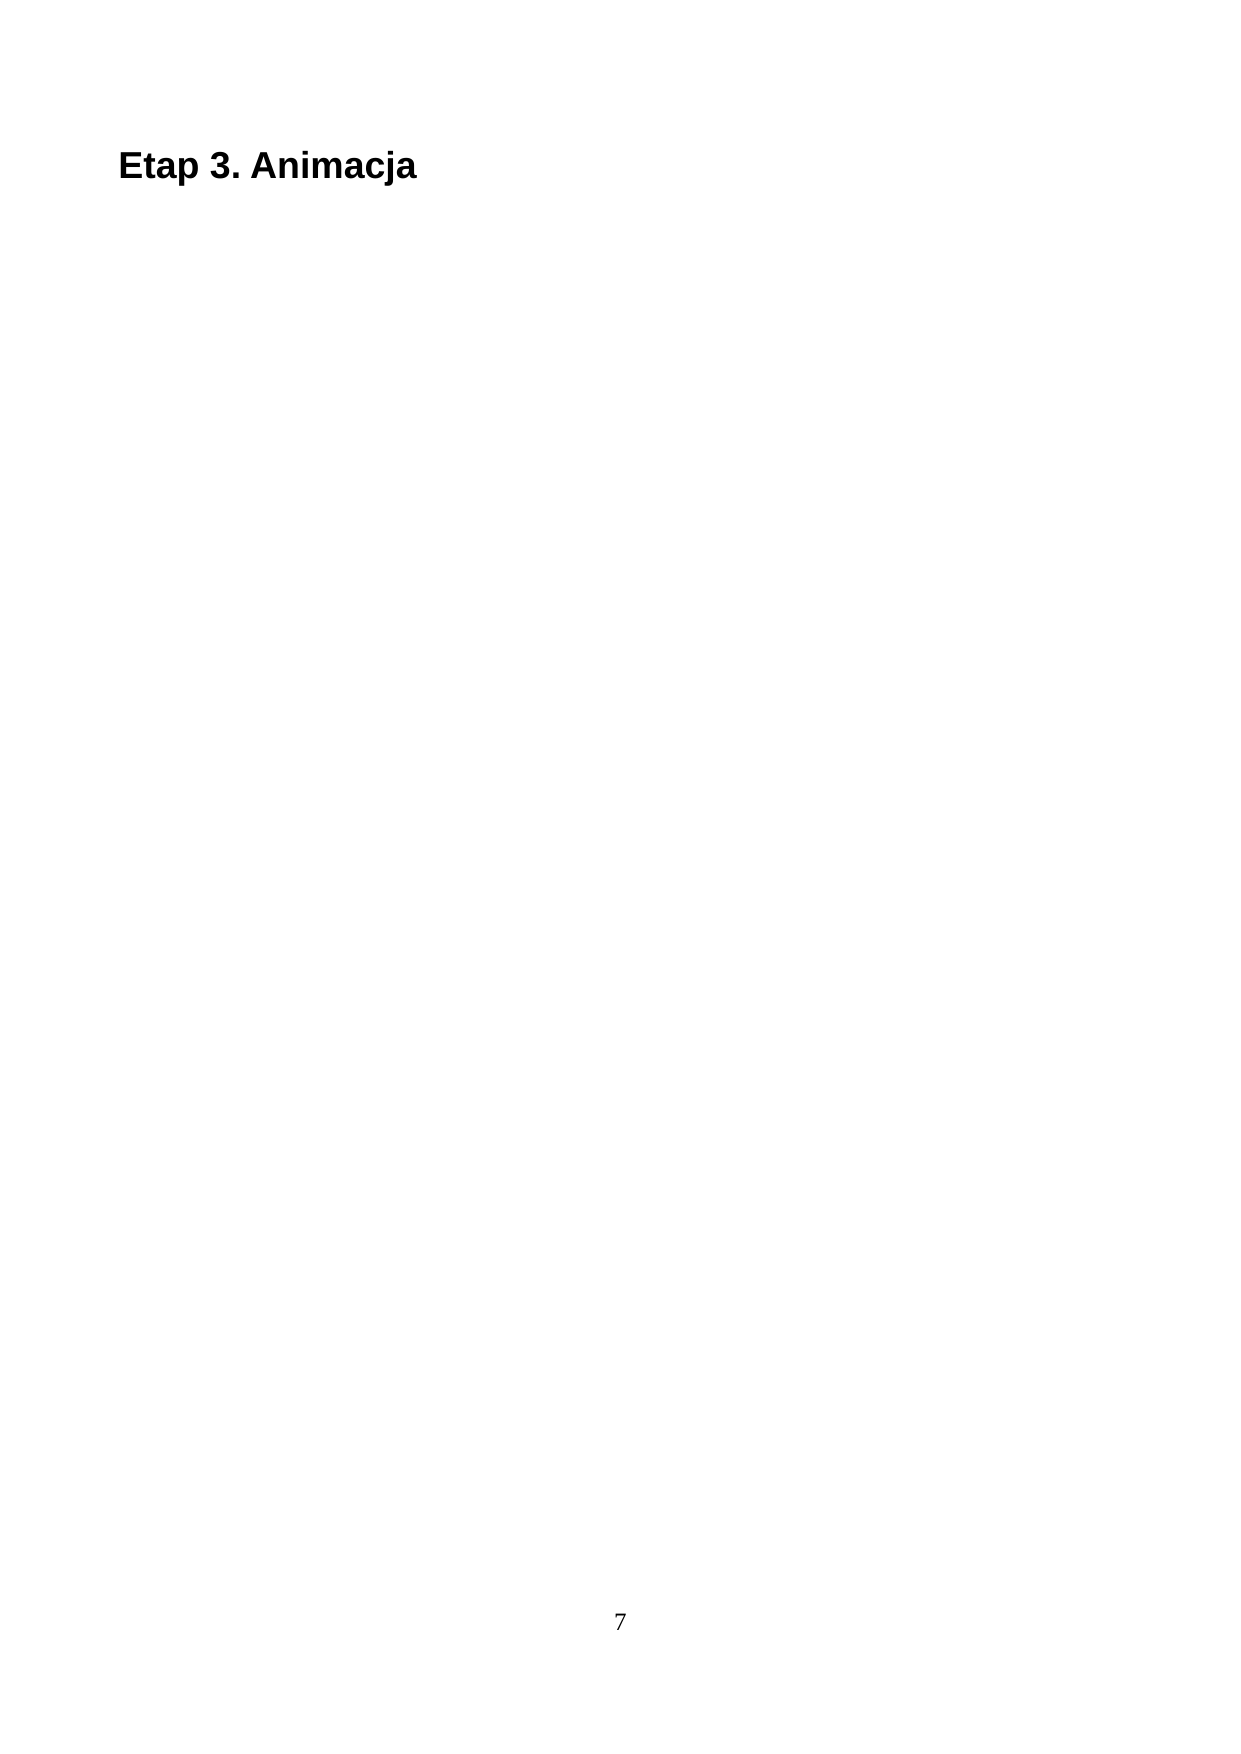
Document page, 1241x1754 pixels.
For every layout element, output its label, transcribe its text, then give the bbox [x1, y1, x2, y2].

subtitle Etap 3. Animacja [118, 143, 1122, 186]
